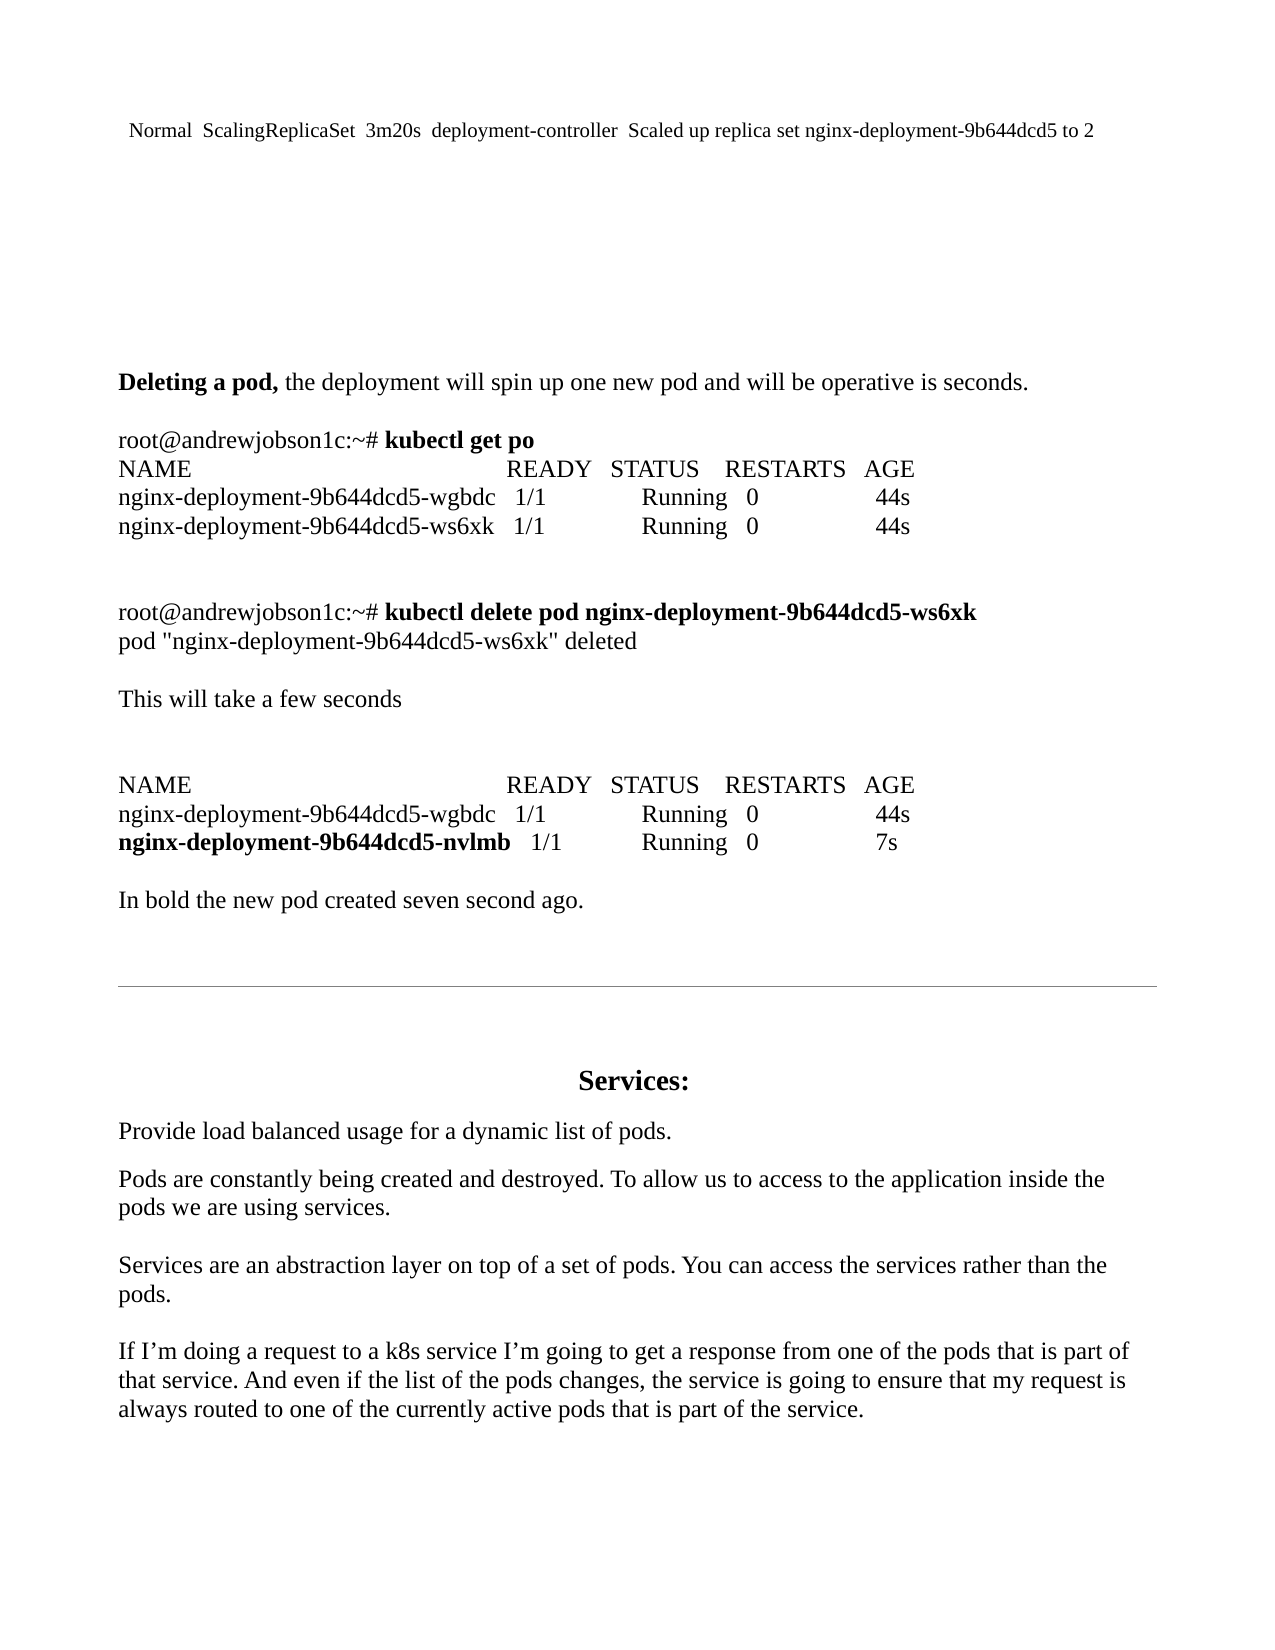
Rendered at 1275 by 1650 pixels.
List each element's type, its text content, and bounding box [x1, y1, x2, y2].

text NAME READY STATUS RESTARTS AGE [118, 454, 1157, 482]
text Deleting a pod, the deployment will spin up one new pod and will be operative is seconds. [118, 367, 1157, 396]
text pod "nginx-deployment-9b644dcd5-ws6xk" deleted [118, 626, 1157, 655]
text In bold the new pod created seven second ago. [118, 885, 1157, 914]
text root@andrewjobson1c:~# kubectl delete pod nginx-deployment-9b644dcd5-ws6xk [118, 597, 1157, 626]
text root@andrewjobson1c:~# kubectl get po [118, 425, 1157, 454]
text nginx-deployment-9b644dcd5-ws6xk 1/1 Running 0 44s [118, 511, 1157, 540]
text If I’m doing a request to a k8s service I’m going to get a response from one of the pods that is part of that service. And even if the list of the pods changes, the service is going to ensure that my request is always routed to one of the currently active pods that is part of the service. [118, 1336, 1157, 1422]
text Services are an abstraction layer on top of a set of pods. You can access the services rather than the pods. [118, 1250, 1157, 1307]
text nginx-deployment-9b644dcd5-wgbdc 1/1 Running 0 44s [118, 482, 1157, 511]
text nginx-deployment-9b644dcd5-wgbdc 1/1 Running 0 44s [118, 799, 1157, 827]
text Provide load balanced usage for a dynamic list of pods. [118, 1116, 1157, 1145]
text nginx-deployment-9b644dcd5-nvlmb 1/1 Running 0 7s [118, 827, 1157, 856]
text Services: [118, 1063, 1157, 1097]
text This will take a few seconds [118, 684, 1157, 712]
text Normal ScalingReplicaSet 3m20s deployment-controller Scaled up replica set nginx-deployment-9b644dcd5 to 2 [118, 118, 1157, 142]
text Pods are constantly being created and destroyed. To allow us to access to the application inside the pods we are using services. [118, 1164, 1157, 1221]
text NAME READY STATUS RESTARTS AGE [118, 770, 1157, 799]
